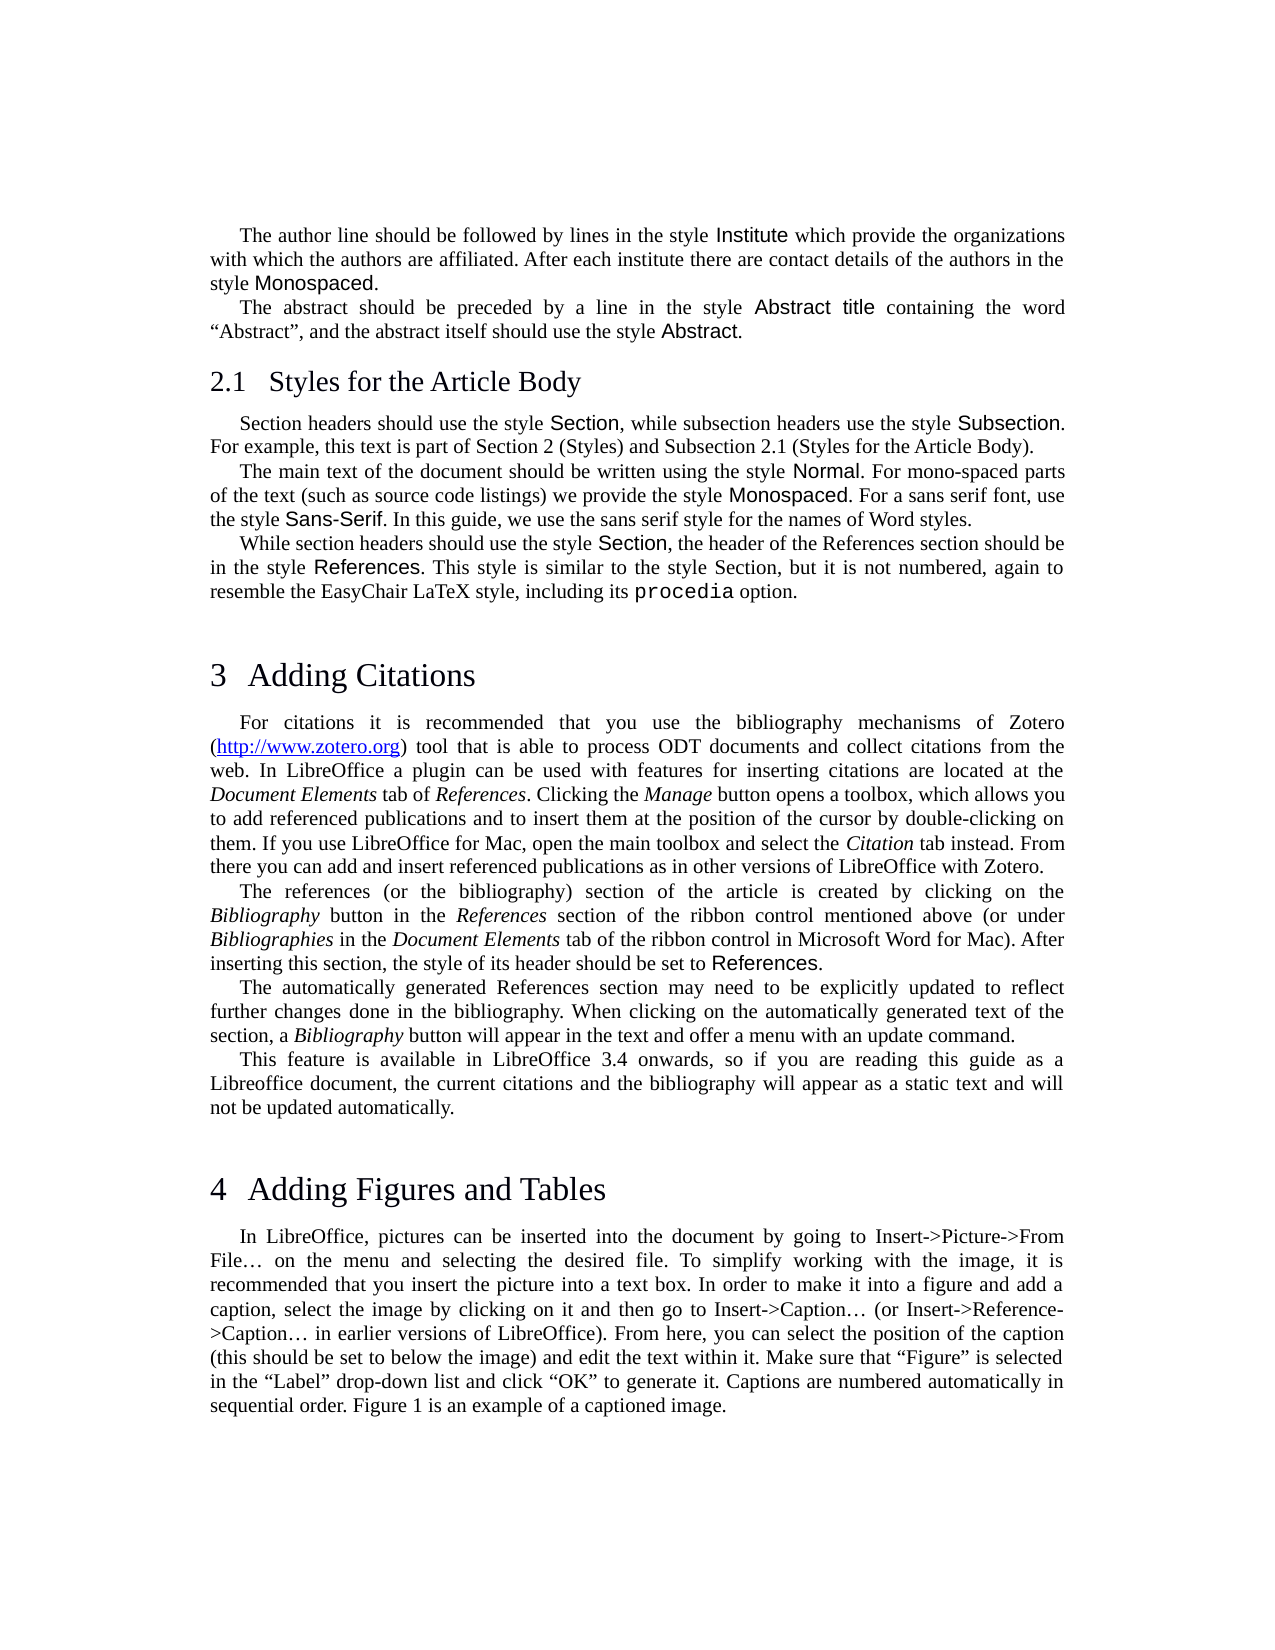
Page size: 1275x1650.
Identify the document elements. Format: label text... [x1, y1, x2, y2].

text The main text of the document should be written using the style Normal. For mono-spaced parts of the text (such as source code listings) we provide the style Monospaced. For a sans serif font, use the style Sans-Serif. In this guide, we use the sans serif style for the names of Word styles. [210, 458, 1065, 531]
list Adding Figures and Tables [210, 1169, 1065, 1208]
text The references (or the bibliography) section of the article is created by clicking on the Bibliography button in the References section of the ribbon control mentioned above (or under Bibliographies in the Document Elements tab of the ribbon control in Microsoft Word for Mac). After inserting this section, the style of its header should be set to References. [210, 878, 1065, 975]
text While section headers should use the style Section, the header of the References section should be in the style References. This style is similar to the style Section, but it is not numbered, again to resemble the EasyChair LaTeX style, including its procedia option. [210, 531, 1065, 605]
text In LibreOffice, pictures can be inserted into the document by going to Insert->Picture->From File… on the menu and selecting the desired file. To simplify working with the image, it is recommended that you insert the picture into a text box. In order to make it into a figure and add a caption, select the image by clicking on it and then go to Insert->Caption… (or Insert->Reference->Caption… in earlier versions of LibreOffice). From here, you can select the position of the caption (this should be set to below the image) and edit the text within it. Make sure that “Figure” is selected in the “Label” drop-down list and click “OK” to generate it. Captions are numbered automatically in sequential order. Figure 1 is an example of a captioned image. [210, 1224, 1065, 1417]
text The abstract should be preceded by a line in the style Abstract title containing the word “Abstract”, and the abstract itself should use the style Abstract. [210, 295, 1065, 343]
text For citations it is recommended that you use the bibliography mechanisms of Zotero (http://www.zotero.org) tool that is able to process ODT documents and collect citations from the web. In LibreOffice a plugin can be used with features for inserting citations are located at the Document Elements tab of References. Clicking the Manage button opens a toolbox, which allows you to add referenced publications and to insert them at the position of the cursor by double-clicking on them. If you use LibreOffice for Mac, open the main toolbox and select the Citation tab instead. From there you can add and insert referenced publications as in other versions of LibreOffice with Zotero. [210, 710, 1065, 878]
text The author line should be followed by lines in the style Institute which provide the organizations with which the authors are affiliated. After each institute there are contact details of the authors in the style Monospaced. [210, 223, 1065, 295]
list Styles for the Article Body [210, 364, 1065, 398]
text The automatically generated References section may need to be explicitly updated to reflect further changes done in the bibliography. When clicking on the automatically generated text of the section, a Bibliography button will appear in the text and offer a menu with an update command. [210, 975, 1065, 1047]
text Section headers should use the style Section, while subsection headers use the style Subsection. For example, this text is part of Section 2 (Styles) and Subsection 2.1 (Styles for the Article Body). [210, 410, 1065, 458]
text This feature is available in LibreOffice 3.4 onwards, so if you are reading this guide as a Libreoffice document, the current citations and the bibliography will appear as a static text and will not be updated automatically. [210, 1047, 1065, 1119]
list Adding Citations [210, 655, 1065, 693]
